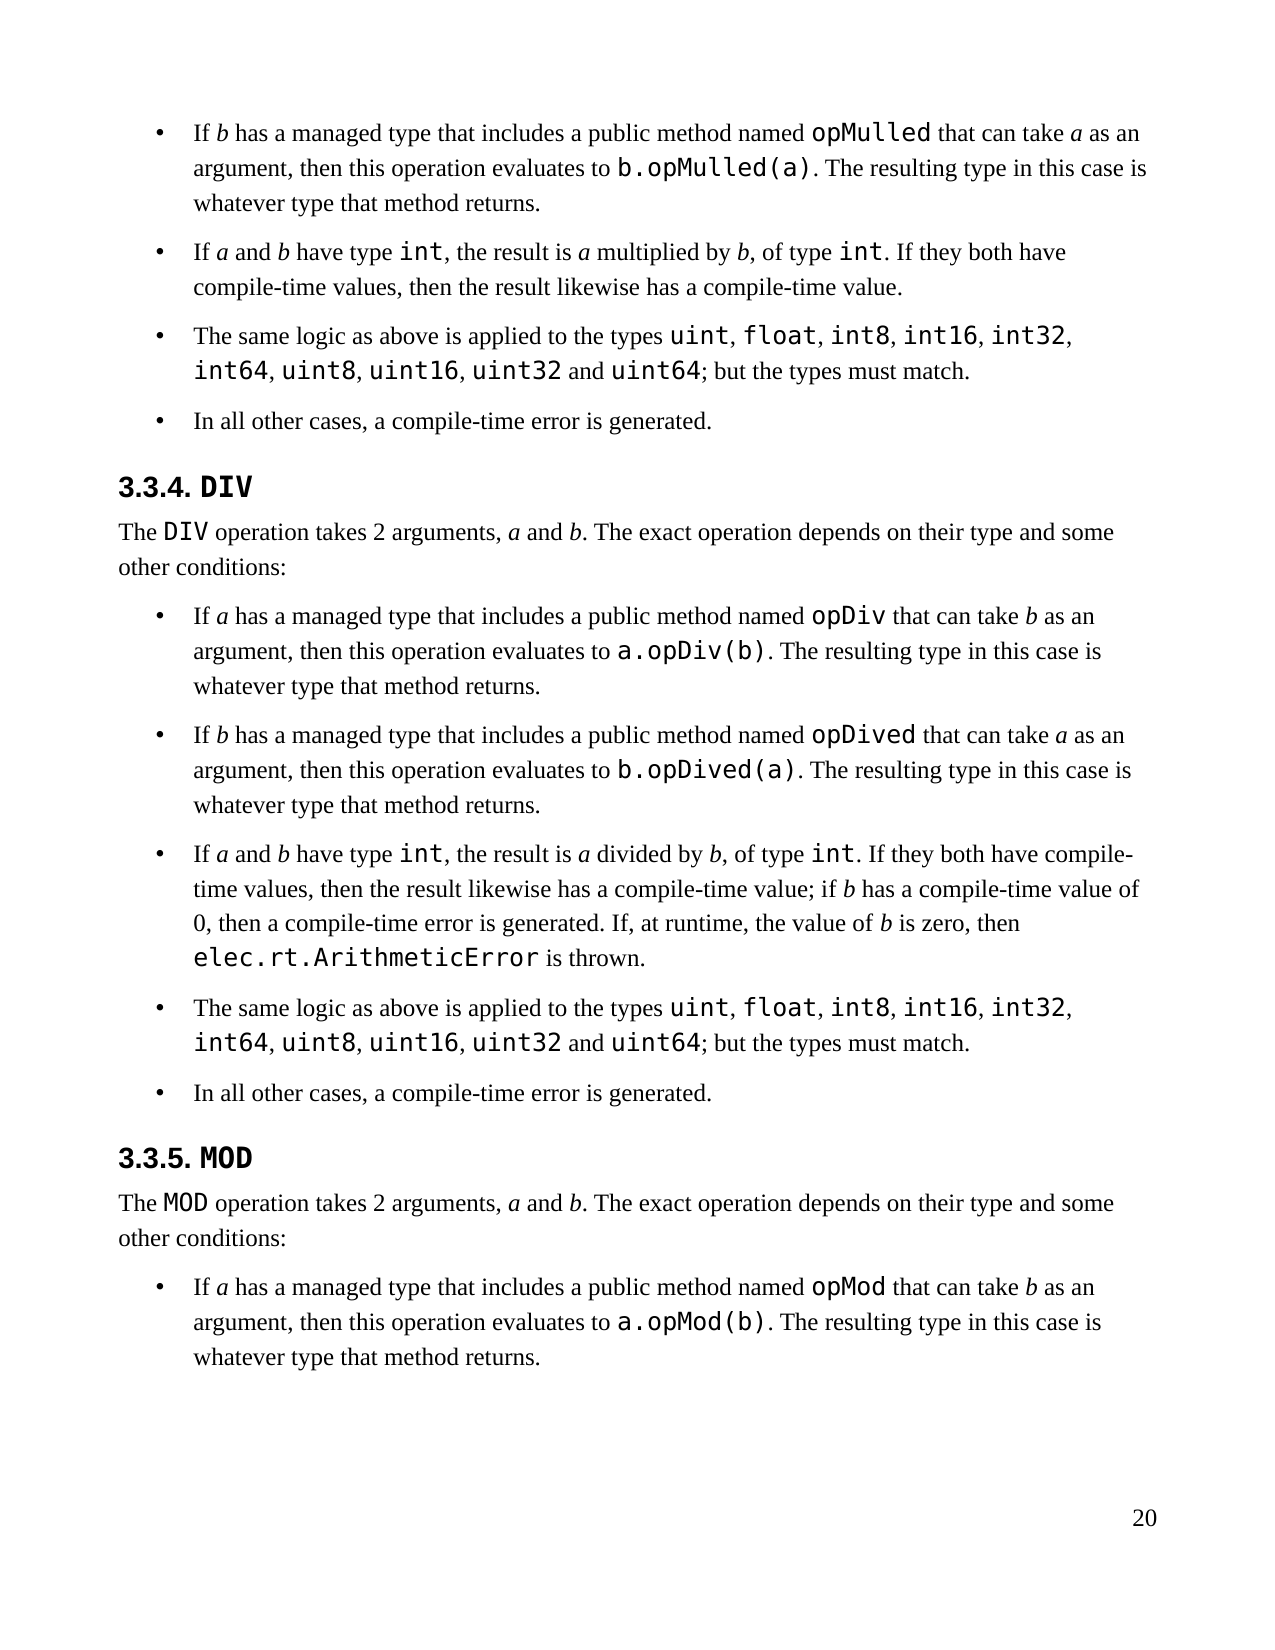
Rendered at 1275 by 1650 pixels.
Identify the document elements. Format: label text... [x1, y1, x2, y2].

list If a has a managed type that includes a public method named opMod that can take b as an argument, then this operation evaluates to a.opMod(b). The resulting type in this case is whatever type that method returns. [156, 1272, 1157, 1371]
list The same logic as above is applied to the types uint, float, int8, int16, int32, int64, uint8, uint16, uint32 and uint64; but the types must match. [156, 321, 1157, 386]
list The same logic as above is applied to the types uint, float, int8, int16, int32, int64, uint8, uint16, uint32 and uint64; but the types must match. [156, 993, 1157, 1057]
list If a has a managed type that includes a public method named opDiv that can take b as an argument, then this operation evaluates to a.opDiv(b). The resulting type in this case is whatever type that method returns. [156, 601, 1157, 699]
text The DIV operation takes 2 arguments, a and b. The exact operation depends on their type and some other conditions: [118, 517, 1157, 580]
list In all other cases, a compile-time error is generated. [156, 1078, 1157, 1106]
subtitle 3.3.5. MOD [118, 1141, 1157, 1176]
list If b has a managed type that includes a public method named opMulled that can take a as an argument, then this operation evaluates to b.opMulled(a). The resulting type in this case is whatever type that method returns. [156, 118, 1157, 217]
list In all other cases, a compile-time error is generated. [156, 406, 1157, 435]
subtitle 3.3.4. DIV [118, 470, 1157, 504]
list If a and b have type int, the result is a divided by b, of type int. If they both have compile-time values, then the result likewise has a compile-time value; if b has a compile-time value of 0, then a compile-time error is generated. If, at runtime, the value of b is zero, then elec.rt.ArithmeticError is thrown. [156, 839, 1157, 972]
text The MOD operation takes 2 arguments, a and b. The exact operation depends on their type and some other conditions: [118, 1188, 1157, 1252]
list If b has a managed type that includes a public method named opDived that can take a as an argument, then this operation evaluates to b.opDived(a). The resulting type in this case is whatever type that method returns. [156, 720, 1157, 819]
list If a and b have type int, the result is a multiplied by b, of type int. If they both have compile-time values, then the result likewise has a compile-time value. [156, 237, 1157, 301]
